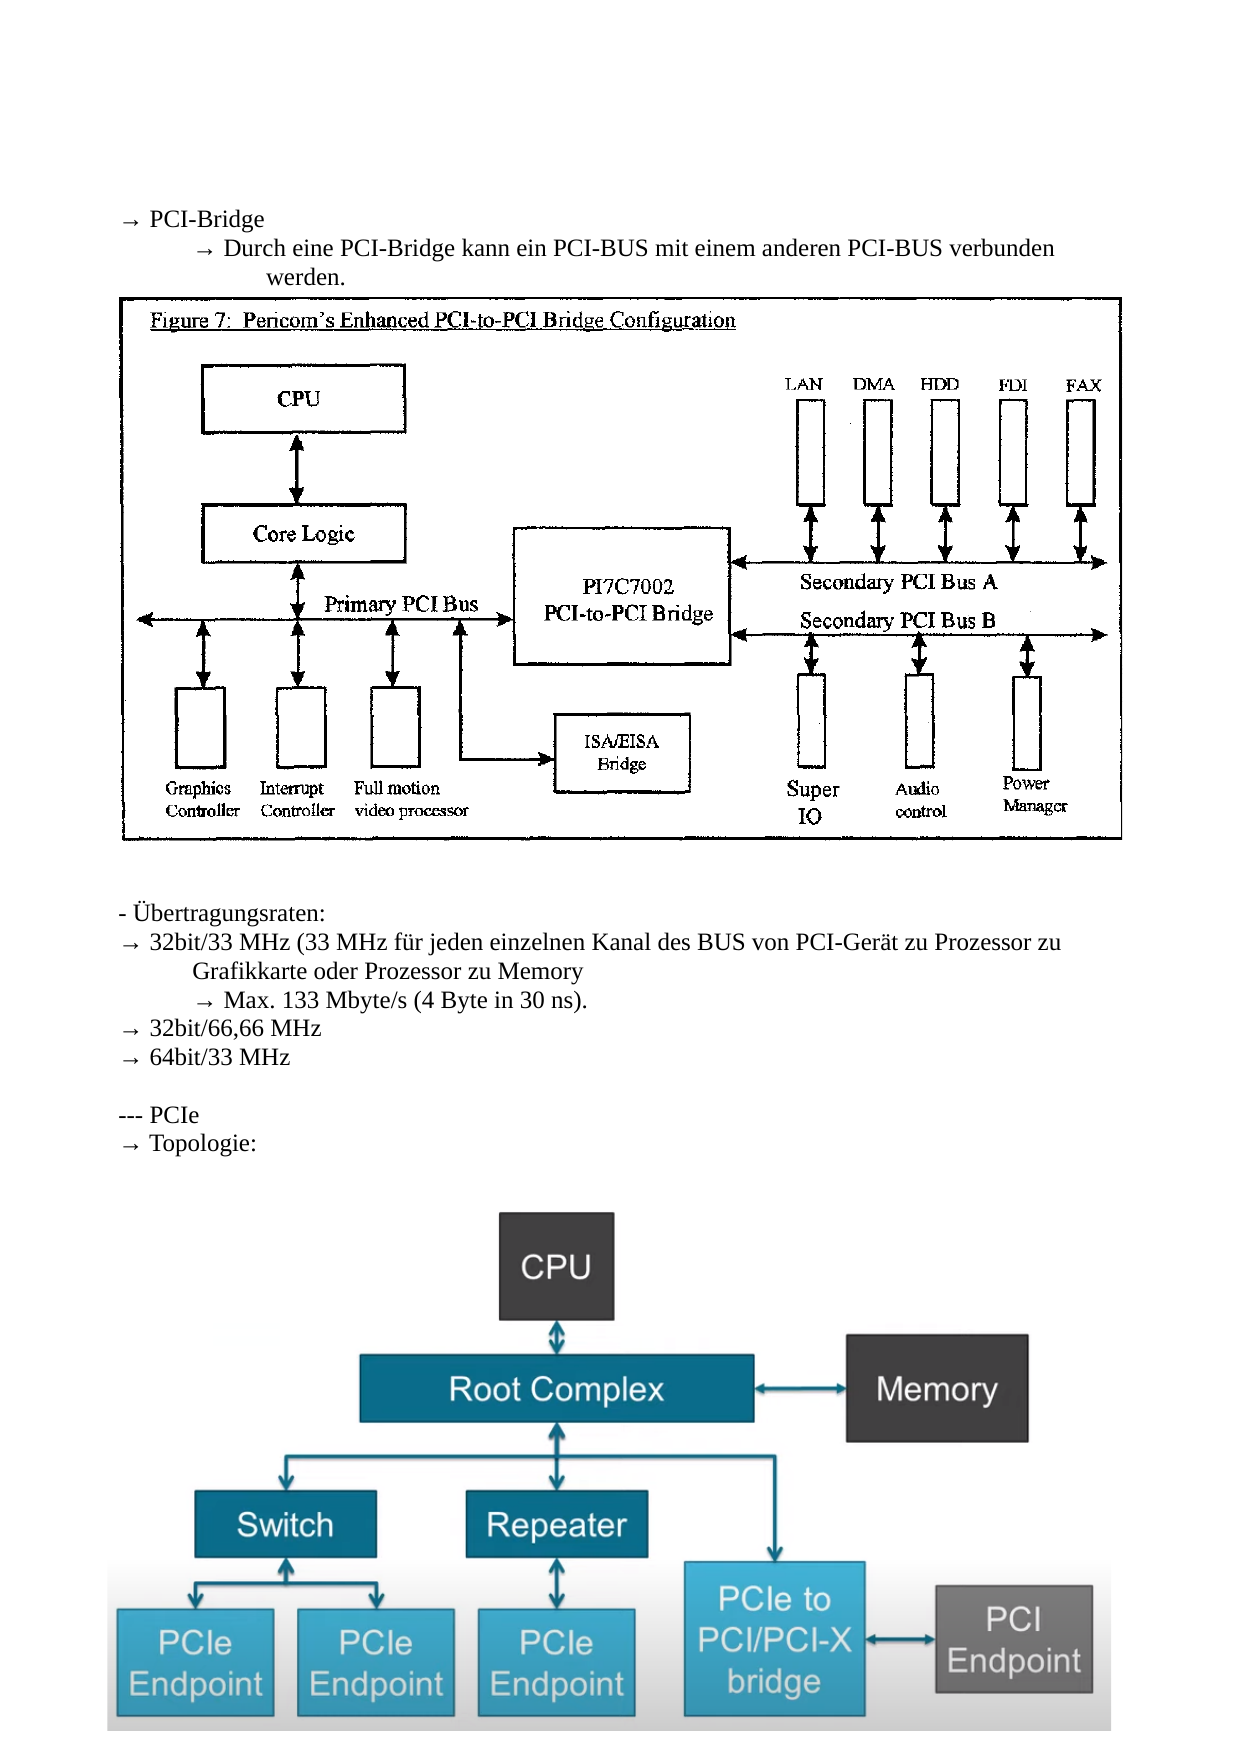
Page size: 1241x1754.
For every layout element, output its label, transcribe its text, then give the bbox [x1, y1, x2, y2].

text → 32bit/33 MHz (33 MHz für jeden einzelnen Kanal des BUS von PCI-Gerät zu Prozessor zu [118, 927, 1122, 956]
picture [107, 1208, 1112, 1731]
text → 64bit/33 MHz [118, 1042, 1122, 1071]
text --- PCIe [118, 1100, 1122, 1128]
text → Max. 133 Mbyte/s (4 Byte in 30 ns). [118, 985, 1122, 1013]
text → Topologie: [118, 1128, 1122, 1157]
text → 32bit/66,66 MHz [118, 1013, 1122, 1042]
text → PCI-Bridge [118, 204, 1122, 233]
text werden. [118, 262, 1122, 291]
text - Übertragungsraten: [118, 898, 1122, 927]
text Grafikkarte oder Prozessor zu Memory [118, 956, 1122, 985]
text → Durch eine PCI-Bridge kann ein PCI-BUS mit einem anderen PCI-BUS verbunden [118, 233, 1122, 262]
picture [118, 297, 1123, 841]
